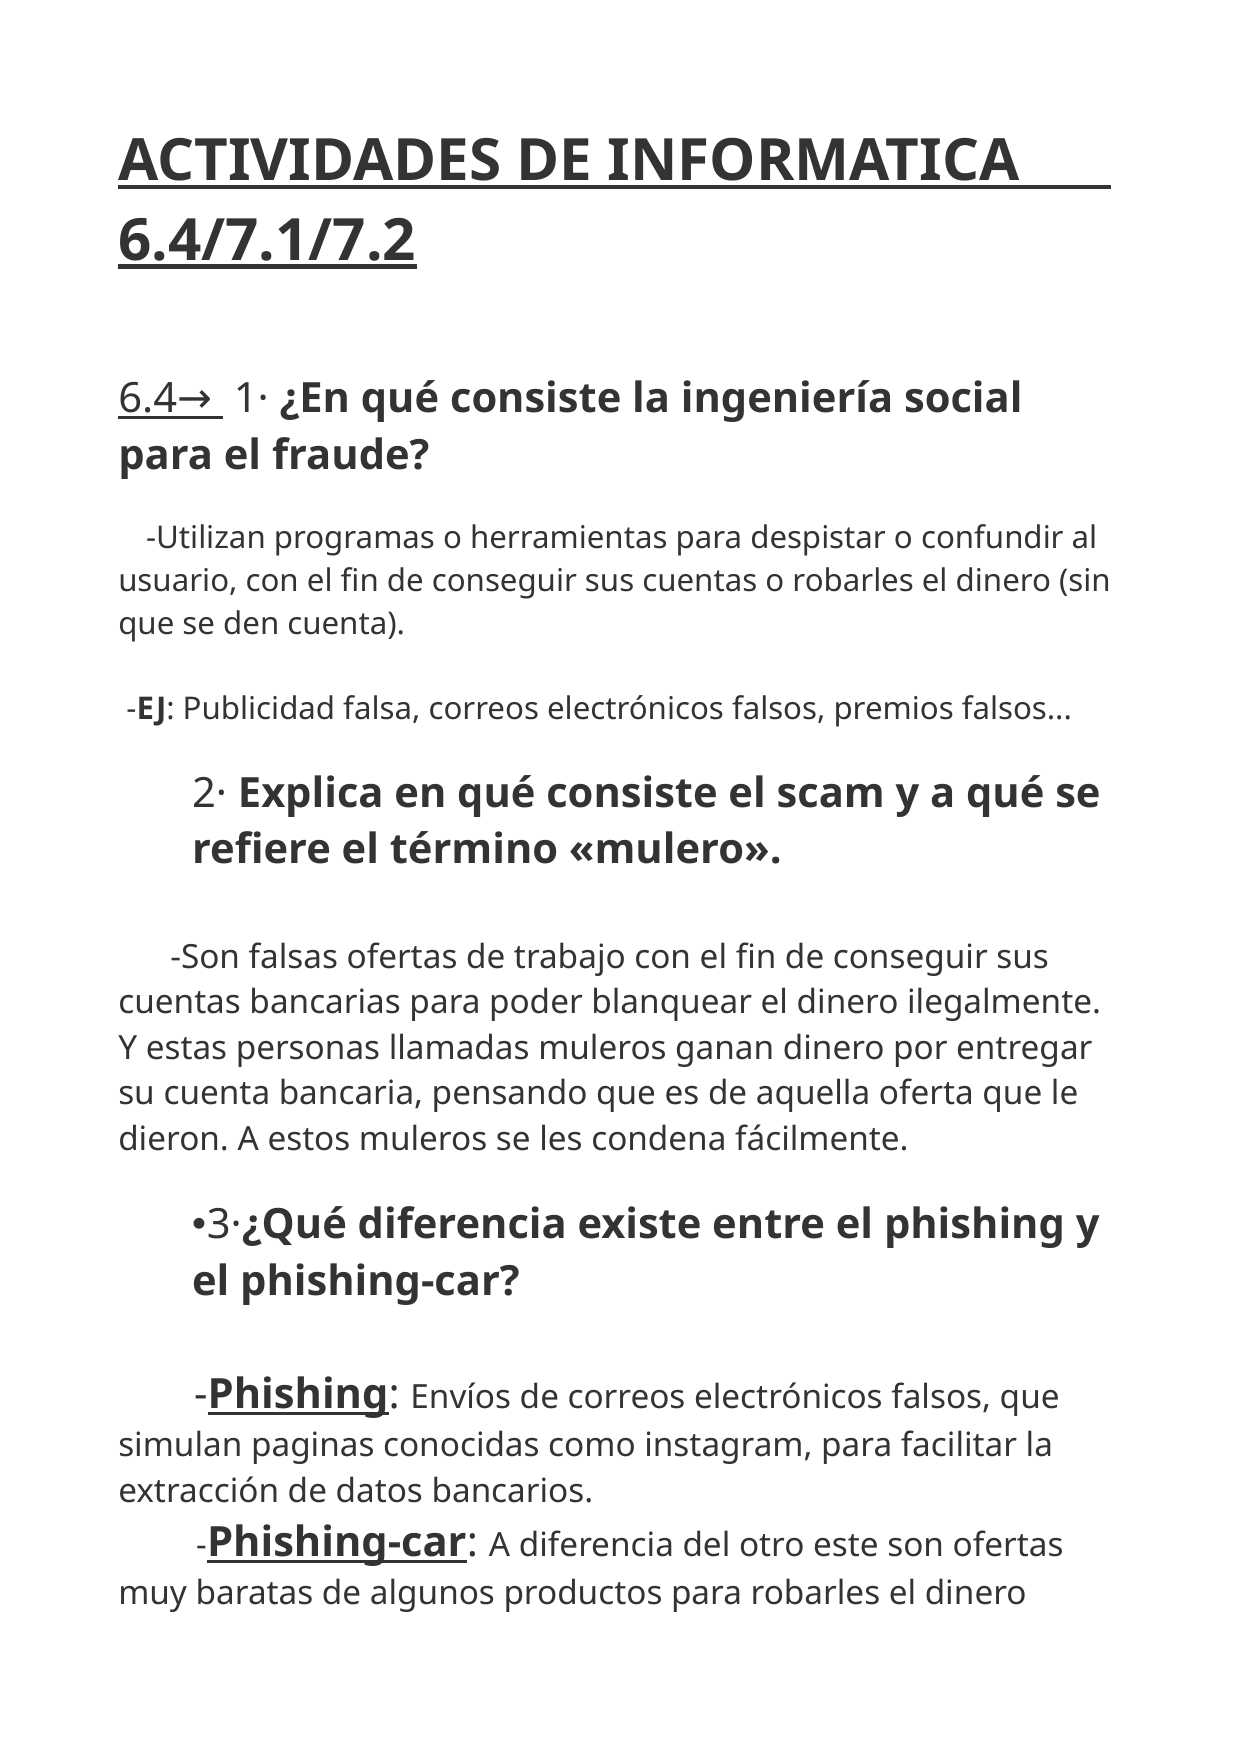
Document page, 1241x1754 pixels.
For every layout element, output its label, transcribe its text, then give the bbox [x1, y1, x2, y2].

list 2· Explica en qué consiste el scam y a qué se refiere el término «mulero». [118, 763, 1122, 876]
text -Utilizan programas o herramientas para despistar o confundir al usuario, con el fin de conseguir sus cuentas o robarles el dinero (sin que se den cuenta). [118, 516, 1122, 643]
text -EJ: Publicidad falsa, correos electrónicos falsos, premios falsos... [118, 686, 1122, 728]
list 3·¿Qué diferencia existe entre el phishing y el phishing-car? [118, 1194, 1122, 1308]
text -Son falsas ofertas de trabajo con el fin de conseguir sus cuentas bancarias para poder blanquear el dinero ilegalmente. Y estas personas llamadas muleros ganan dinero por entregar su cuenta bancaria, pensando que es de aquella oferta que le dieron. A estos muleros se les condena fácilmente. [118, 933, 1122, 1160]
text -Phishing: Envíos de correos electrónicos falsos, que simulan paginas conocidas como instagram, para facilitar la extracción de datos bancarios. [118, 1364, 1122, 1512]
text 6.4→ 1· ¿En qué consiste la ingeniería social para el fraude? [118, 368, 1122, 481]
text -Phishing-car: A diferencia del otro este son ofertas muy baratas de algunos productos para robarles el dinero [118, 1512, 1122, 1614]
text ACTIVIDADES DE INFORMATICA 6.4/7.1/7.2 [118, 118, 1122, 277]
